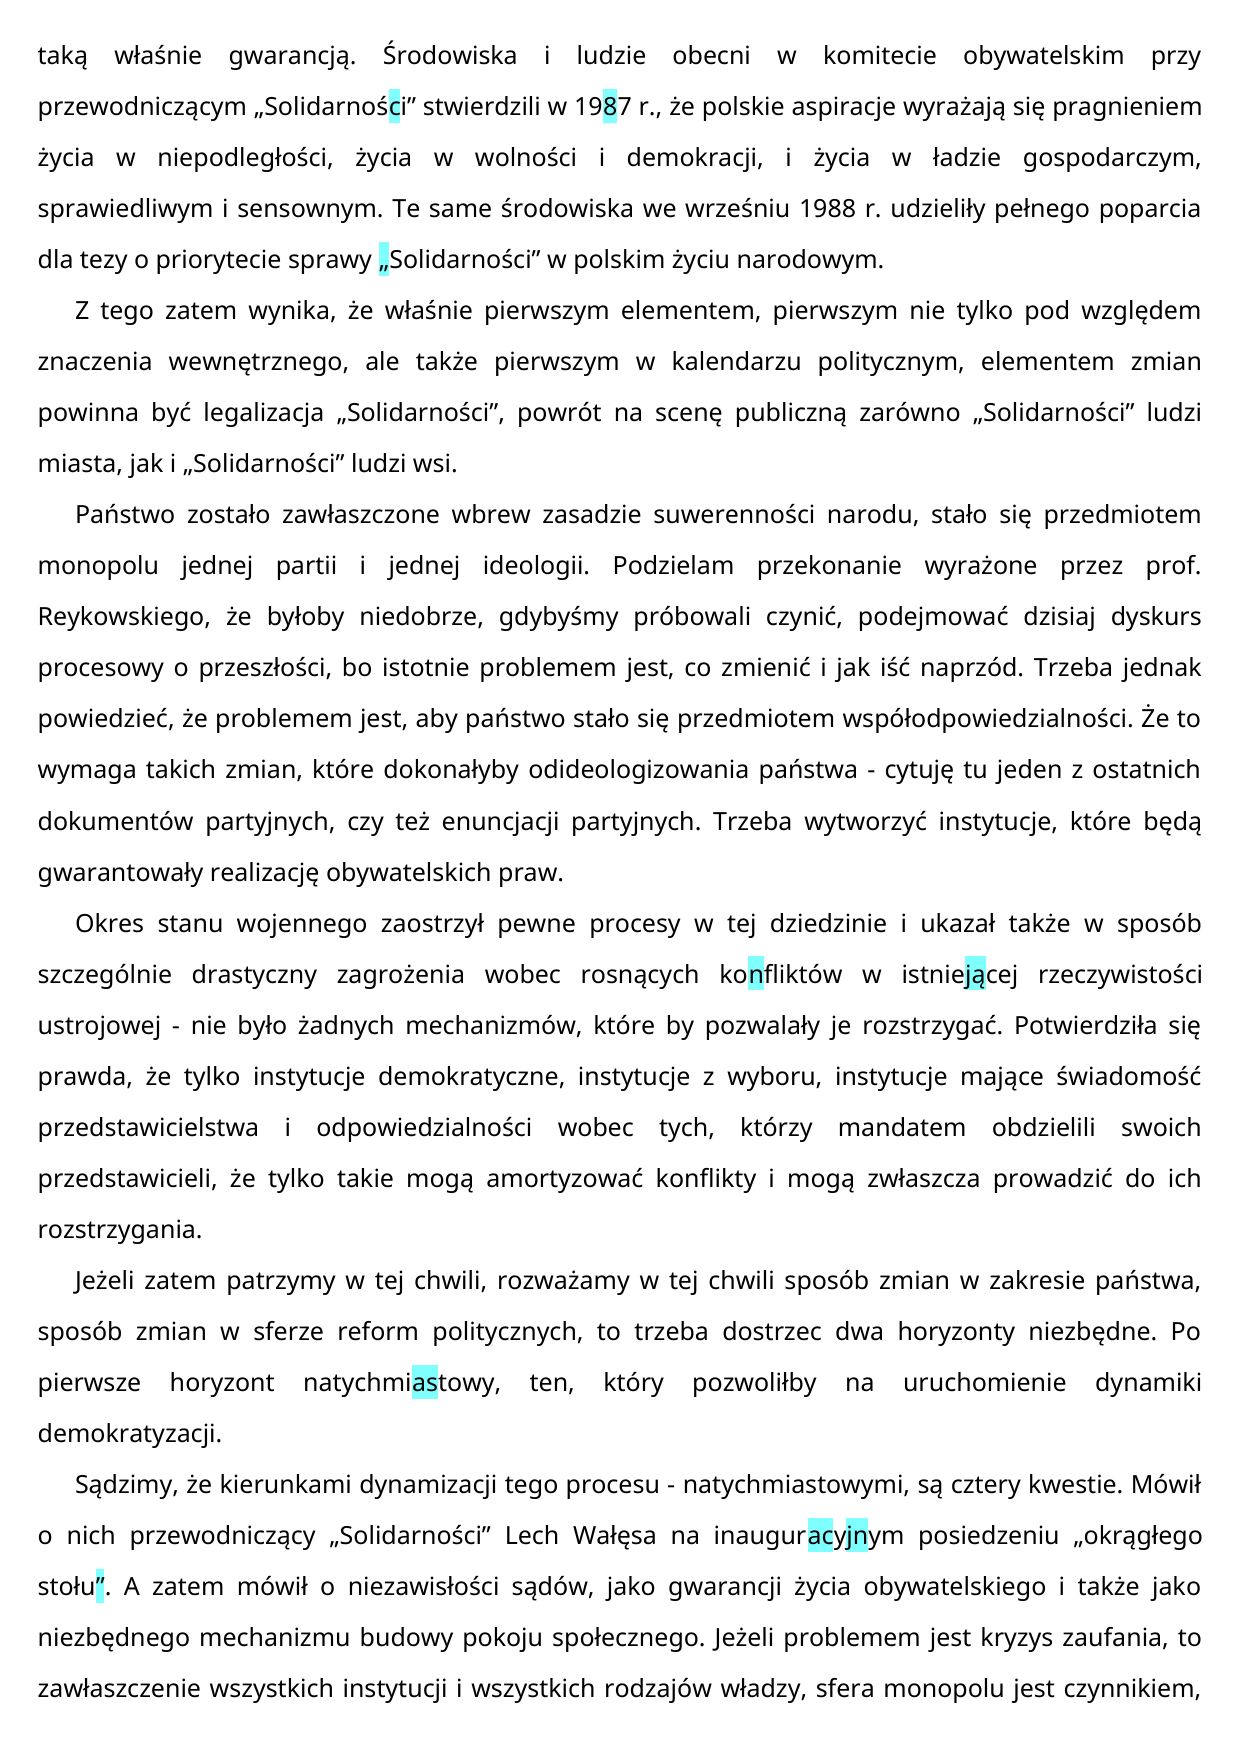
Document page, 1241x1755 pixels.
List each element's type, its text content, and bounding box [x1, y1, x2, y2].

text Z tego zatem wynika, że właśnie pierwszym elementem, pierwszym nie tylko pod względem znaczenia wewnętrznego, ale także pierwszym w kalendarzu politycznym, elementem zmian powinna być legalizacja „Solidarności”, powrót na scenę publiczną zarówno „Solidarności” ludzi miasta, jak i „Solidarności” ludzi wsi. [37, 293, 1203, 480]
text Okres stanu wojennego zaostrzył pewne procesy w tej dziedzinie i ukazał także w sposób szczególnie drastyczny zagrożenia wobec rosnących konfliktów w istniejącej rzeczywistości ustrojowej - nie było żadnych mechanizmów, które by pozwalały je rozstrzygać. Potwierdziła się prawda, że tylko instytucje demokratyczne, instytucje z wyboru, instytucje mające świadomość przedstawicielstwa i odpowiedzialności wobec tych, którzy mandatem obdzielili swoich przedstawicieli, że tylko takie mogą amortyzować konflikty i mogą zwłaszcza prowadzić do ich rozstrzygania. [37, 905, 1203, 1246]
text Państwo zostało zawłaszczone wbrew zasadzie suwerenności narodu, stało się przedmiotem monopolu jednej partii i jednej ideologii. Podzielam przekonanie wyrażone przez prof. Reykowskiego, że byłoby niedobrze, gdybyśmy próbowali czynić, podejmować dzisiaj dyskurs procesowy o przeszłości, bo istotnie problemem jest, co zmienić i jak iść naprzód. Trzeba jednak powiedzieć, że problemem jest, aby państwo stało się przedmiotem współodpowiedzialności. Że to wymaga takich zmian, które dokonałyby odideologizowania państwa - cytuję tu jeden z ostatnich dokumentów partyjnych, czy też enuncjacji partyjnych. Trzeba wytworzyć instytucje, które będą gwarantowały realizację obywatelskich praw. [37, 497, 1203, 888]
text Sądzimy, że kierunkami dynamizacji tego procesu - natychmiastowymi, są cztery kwestie. Mówił o nich przewodniczący „Solidarności” Lech Wałęsa na inauguracyjnym posiedzeniu „okrągłego stołu”. A zatem mówił o niezawisłości sądów, jako gwarancji życia obywatelskiego i także jako niezbędnego mechanizmu budowy pokoju społecznego. Jeżeli problemem jest kryzys zaufania, to zawłaszczenie wszystkich instytucji i wszystkich rodzajów władzy, sfera monopolu jest czynnikiem, [37, 1467, 1203, 1705]
text taką właśnie gwarancją. Środowiska i ludzie obecni w komitecie obywatelskim przy przewodniczącym „Solidarności” stwierdzili w 1987 r., że polskie aspiracje wyrażają się pragnieniem życia w niepodległości, życia w wolności i demokracji, i życia w ładzie gospodarczym, sprawiedliwym i sensownym. Te same środowiska we wrześniu 1988 r. udzieliły pełnego poparcia dla tezy o priorytecie sprawy „Solidarności” w polskim życiu narodowym. [37, 37, 1203, 276]
text Jeżeli zatem patrzymy w tej chwili, rozważamy w tej chwili sposób zmian w zakresie państwa, sposób zmian w sferze reform politycznych, to trzeba dostrzec dwa horyzonty niezbędne. Po pierwsze horyzont natychmiastowy, ten, który pozwoliłby na uruchomienie dynamiki demokratyzacji. [37, 1262, 1203, 1450]
